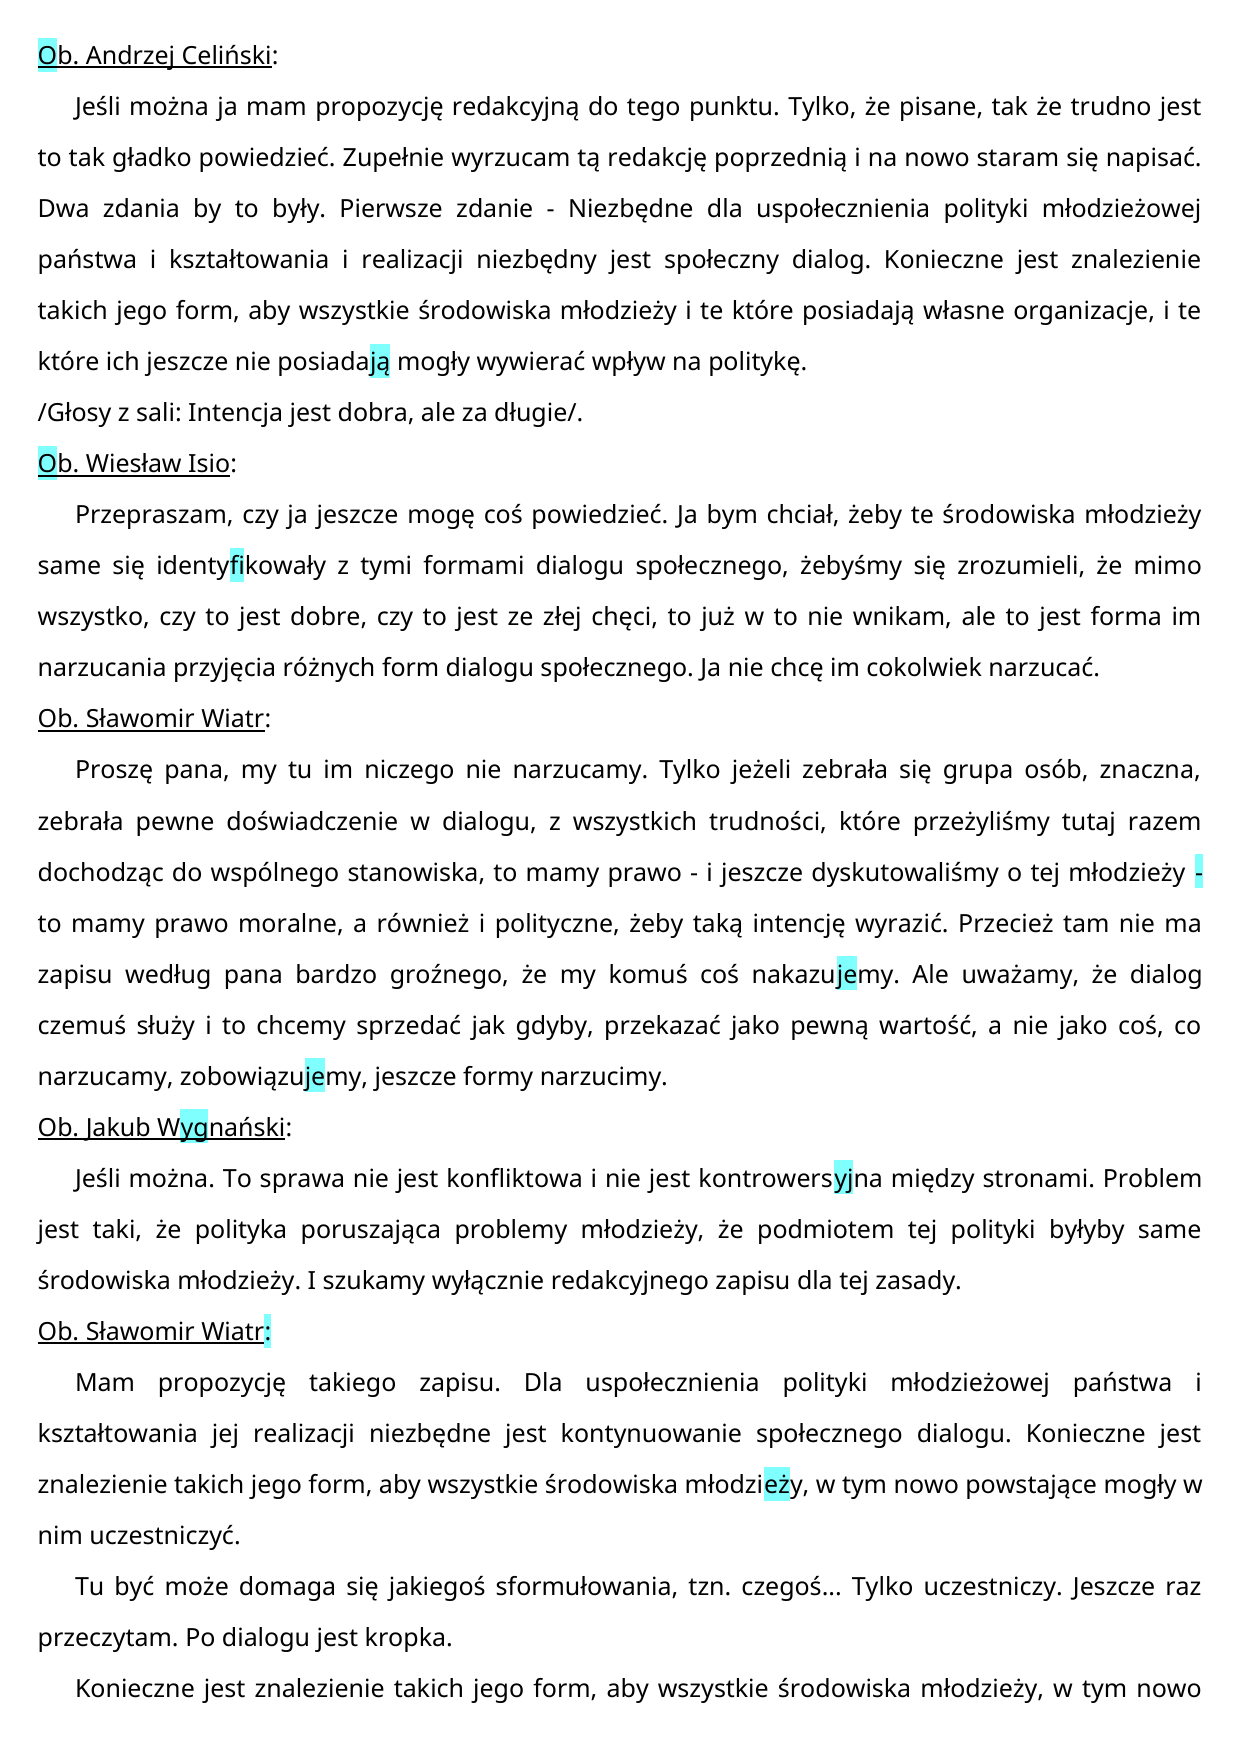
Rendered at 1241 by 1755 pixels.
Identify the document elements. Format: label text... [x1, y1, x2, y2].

text Przepraszam, czy ja jeszcze mogę coś powiedzieć. Ja bym chciał, żeby te środowiska młodzieży same się identyfikowały z tymi formami dialogu społecznego, żebyśmy się zrozumieli, że mimo wszystko, czy to jest dobre, czy to jest ze złej chęci, to już w to nie wnikam, ale to jest forma im narzucania przyjęcia różnych form dialogu społecznego. Ja nie chcę im cokolwiek narzucać. [37, 497, 1203, 684]
text Proszę pana, my tu im niczego nie narzucamy. Tylko jeżeli zebrała się grupa osób, znaczna, zebrała pewne doświadczenie w dialogu, z wszystkich trudności, które przeżyliśmy tutaj razem dochodząc do wspólnego stanowiska, to mamy prawo - i jeszcze dyskutowaliśmy o tej młodzieży - to mamy prawo moralne, a również i polityczne, żeby taką intencję wyrazić. Przecież tam nie ma zapisu według pana bardzo groźnego, że my komuś coś nakazujemy. Ale uważamy, że dialog czemuś służy i to chcemy sprzedać jak gdyby, przekazać jako pewną wartość, a nie jako coś, co narzucamy, zobowiązujemy, jeszcze formy narzucimy. [37, 752, 1203, 1092]
text Jeśli można ja mam propozycję redakcyjną do tego punktu. Tylko, że pisane, tak że trudno jest to tak gładko powiedzieć. Zupełnie wyrzucam tą redakcję poprzednią i na nowo staram się napisać. Dwa zdania by to były. Pierwsze zdanie - Niezbędne dla uspołecznienia polityki młodzieżowej państwa i kształtowania i realizacji niezbędny jest społeczny dialog. Konieczne jest znalezienie takich jego form, aby wszystkie środowiska młodzieży i te które posiadają własne organizacje, i te które ich jeszcze nie posiadają mogły wywierać wpływ na politykę. [37, 88, 1203, 378]
text /Głosy z sali: Intencja jest dobra, ale za długie/. [37, 395, 1203, 429]
text Ob. Jakub Wygnański: [37, 1109, 1203, 1143]
text Ob. Andrzej Celiński: [37, 37, 1203, 72]
text Jeśli można. To sprawa nie jest konfliktowa i nie jest kontrowersyjna między stronami. Problem jest taki, że polityka poruszająca problemy młodzieży, że podmiotem tej polityki byłyby same środowiska młodzieży. I szukamy wyłącznie redakcyjnego zapisu dla tej zasady. [37, 1160, 1203, 1297]
text Ob. Wiesław Isio: [37, 446, 1203, 480]
text Ob. Sławomir Wiatr: [37, 1313, 1203, 1348]
text Tu być może domaga się jakiegoś sformułowania, tzn. czegoś... Tylko uczestniczy. Jeszcze raz przeczytam. Po dialogu jest kropka. [37, 1569, 1203, 1654]
text Konieczne jest znalezienie takich jego form, aby wszystkie środowiska młodzieży, w tym nowo [37, 1671, 1203, 1705]
text Ob. Sławomir Wiatr: [37, 701, 1203, 735]
text Mam propozycję takiego zapisu. Dla uspołecznienia polityki młodzieżowej państwa i kształtowania jej realizacji niezbędne jest kontynuowanie społecznego dialogu. Konieczne jest znalezienie takich jego form, aby wszystkie środowiska młodzieży, w tym nowo powstające mogły w nim uczestniczyć. [37, 1364, 1203, 1552]
